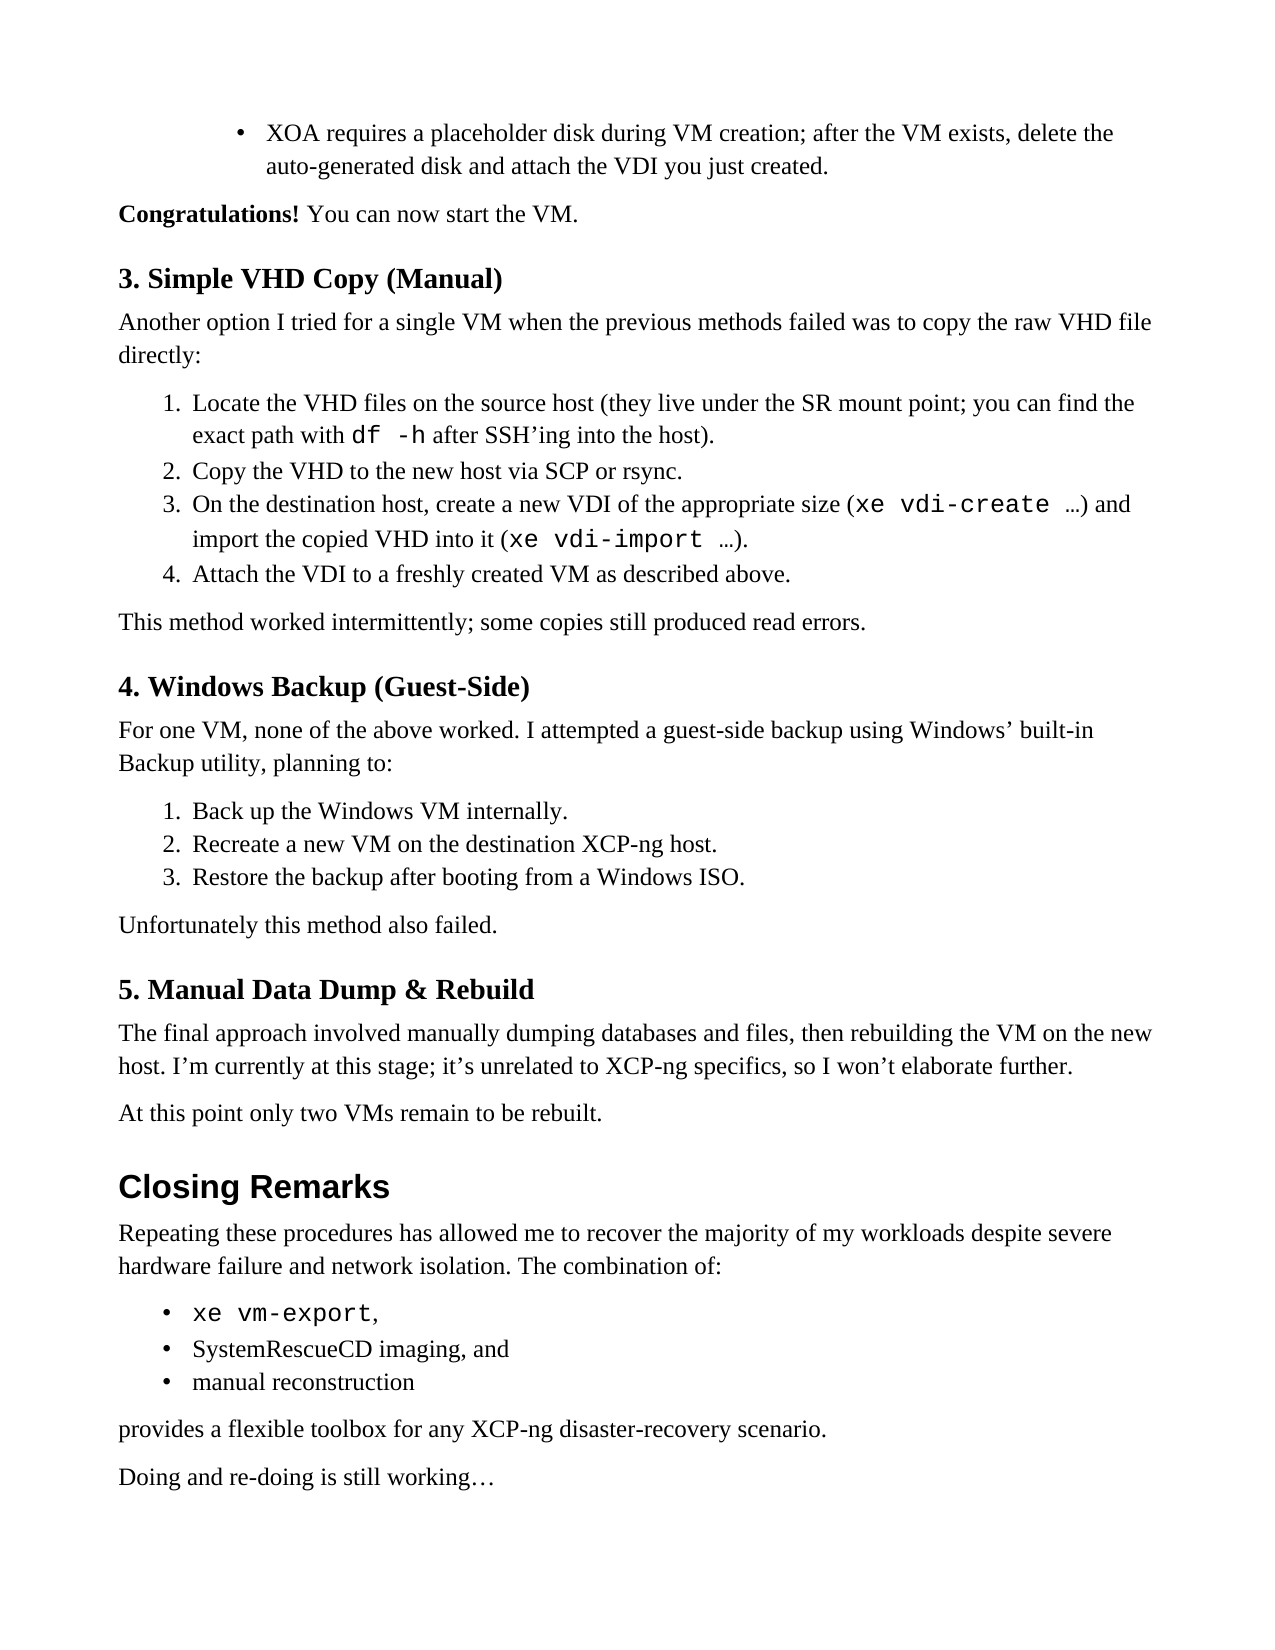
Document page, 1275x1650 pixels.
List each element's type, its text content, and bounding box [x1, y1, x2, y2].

list xe vm-export, [162, 1298, 1157, 1329]
list Recreate a new VM on the destination XCP‑ng host. [162, 829, 1157, 858]
list Copy the VHD to the new host via SCP or rsync. [162, 456, 1157, 485]
list Back up the Windows VM internally. [162, 796, 1157, 825]
list Attach the VDI to a freshly created VM as described above. [162, 559, 1157, 588]
subtitle Closing Remarks [118, 1167, 1157, 1205]
list manual reconstruction [162, 1367, 1157, 1396]
text Unfortunately this method also failed. [118, 910, 1157, 938]
text Doing and re‑doing is still working… [118, 1462, 1157, 1491]
text The final approach involved manually dumping databases and files, then rebuilding the VM on the new host. I’m currently at this stage; it’s unrelated to XCP‑ng specifics, so I won’t elaborate further. [118, 1018, 1157, 1080]
subtitle 3. Simple VHD Copy (Manual) [118, 261, 1157, 294]
list On the destination host, create a new VDI of the appropriate size (xe vdi-create …) and import the copied VHD into it (xe vdi-import …). [162, 489, 1157, 555]
text provides a flexible toolbox for any XCP‑ng disaster‑recovery scenario. [118, 1414, 1157, 1443]
list XOA requires a placeholder disk during VM creation; after the VM exists, delete the auto‑generated disk and attach the VDI you just created. [236, 118, 1157, 180]
text Congratulations! You can now start the VM. [118, 199, 1157, 227]
text For one VM, none of the above worked. I attempted a guest‑side backup using Windows’ built‑in Backup utility, planning to: [118, 715, 1157, 777]
list Locate the VHD files on the source host (they live under the SR mount point; you can find the exact path with df -h after SSH’ing into the host). [162, 388, 1157, 451]
text This method worked intermittently; some copies still produced read errors. [118, 607, 1157, 636]
text At this point only two VMs remain to be rebuilt. [118, 1098, 1157, 1127]
subtitle 5. Manual Data Dump & Rebuild [118, 972, 1157, 1005]
subtitle 4. Windows Backup (Guest‑Side) [118, 669, 1157, 703]
text Another option I tried for a single VM when the previous methods failed was to copy the raw VHD file directly: [118, 307, 1157, 369]
list Restore the backup after booting from a Windows ISO. [162, 862, 1157, 891]
text Repeating these procedures has allowed me to recover the majority of my workloads despite severe hardware failure and network isolation. The combination of: [118, 1218, 1157, 1280]
list SystemRescueCD imaging, and [162, 1334, 1157, 1363]
